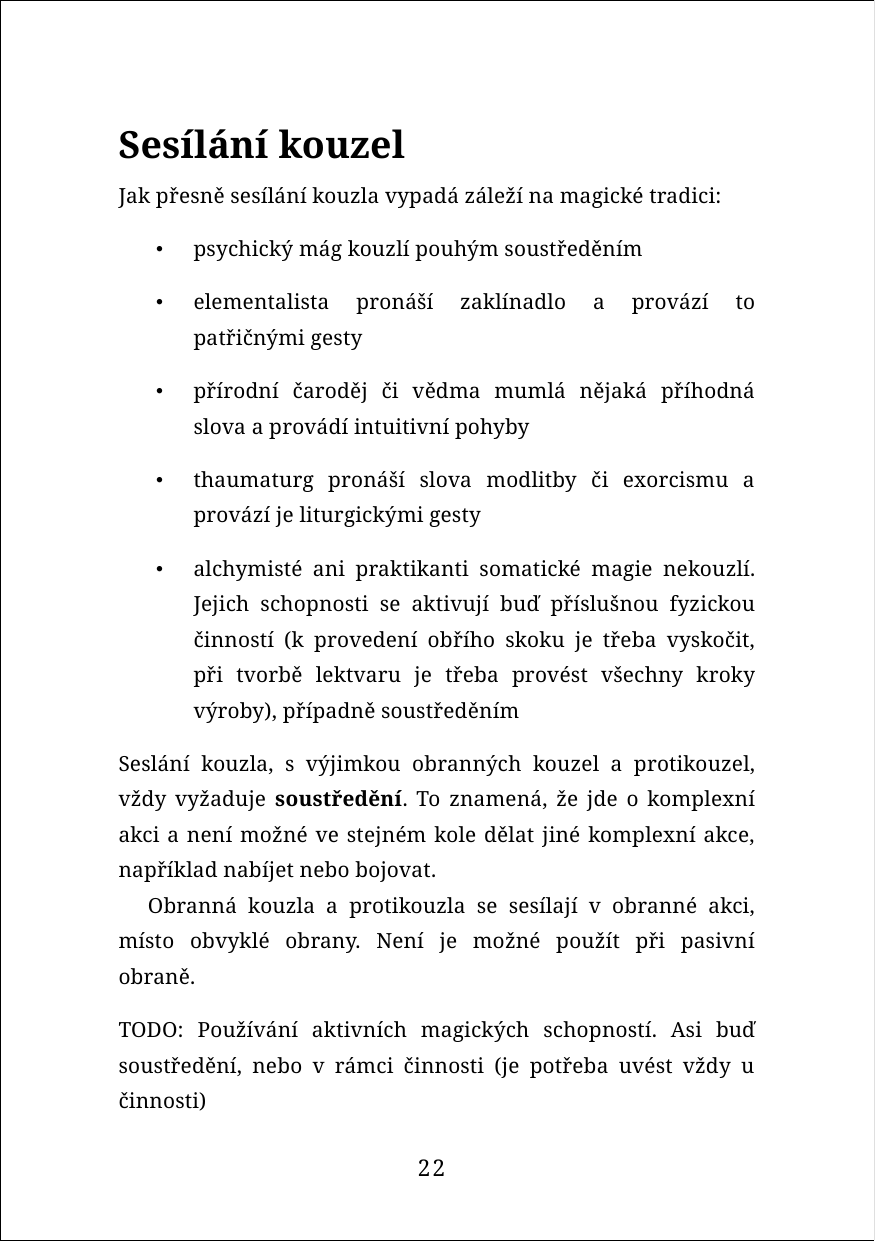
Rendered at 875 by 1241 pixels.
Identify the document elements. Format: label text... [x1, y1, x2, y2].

text Seslání kouzla, s výjimkou obranných kouzel a protikouzel, vždy vyžaduje soustředění. To znamená, že jde o komplexní akci a není možné ve stejném kole dělat jiné komplexní akce, například nabíjet nebo bojovat. Obranná kouzla a protikouzla se sesílají v obranné akci, místo obvyklé obrany. Není je možné použít při pasivní obraně. [118, 749, 756, 991]
list psychický mág kouzlí pouhým soustředěním [156, 234, 756, 263]
text Jak přesně sesílání kouzla vypadá záleží na magické tradici: [118, 181, 756, 209]
text TODO: Používání aktivních magických schopností. Asi buď soustředění, nebo v rámci činnosti (je potřeba uvést vždy u činnosti) [118, 1015, 756, 1115]
list alchymisté ani praktikanti somatické magie nekouzlí. Jejich schopnosti se aktivují buď příslušnou fyzickou činností (k provedení obřího skoku je třeba vyskočit, při tvorbě lektvaru je třeba provést všechny kroky výroby), případně soustředěním [156, 554, 756, 724]
list thaumaturg pronáší slova modlitby či exorcismu a provází je liturgickými gesty [156, 465, 756, 529]
list přírodní čaroděj či vědma mumlá nějaká příhodná slova a provádí intuitivní pohyby [156, 376, 756, 440]
subtitle Sesílání kouzel [118, 118, 756, 169]
list elementalista pronáší zaklínadlo a provází to patřičnými gesty [156, 287, 756, 351]
